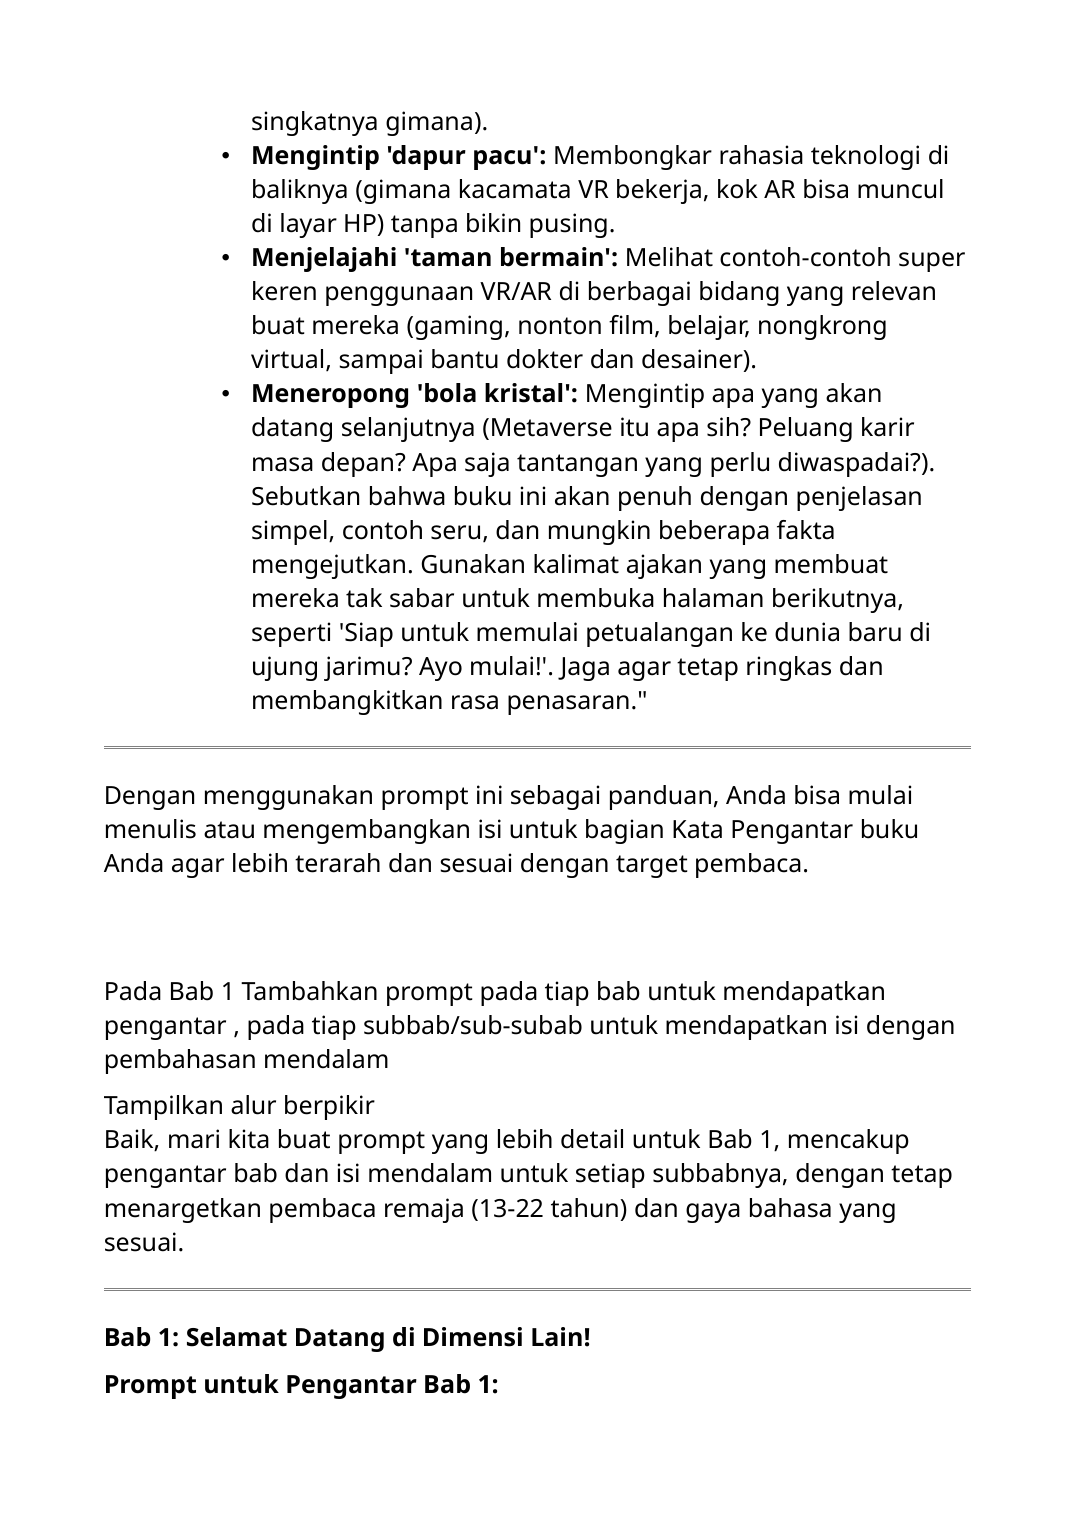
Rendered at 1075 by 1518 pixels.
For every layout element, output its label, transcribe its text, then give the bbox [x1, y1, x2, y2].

text Bab 1: Selamat Datang di Dimensi Lain! [103, 1320, 971, 1354]
text Prompt untuk Pengantar Bab 1: [103, 1366, 971, 1400]
list Menjelajahi 'taman bermain': Melihat contoh-contoh super keren penggunaan VR/AR di berbagai bidang yang relevan buat mereka (gaming, nonton film, belajar, nongkrong virtual, sampai bantu dokter dan desainer). [221, 240, 971, 376]
list Meneropong 'bola kristal': Mengintip apa yang akan datang selanjutnya (Metaverse itu apa sih? Peluang karir masa depan? Apa saja tantangan yang perlu diwaspadai?). Sebutkan bahwa buku ini akan penuh dengan penjelasan simpel, contoh seru, dan mungkin beberapa fakta mengejutkan. Gunakan kalimat ajakan yang membuat mereka tak sabar untuk membuka halaman berikutnya, seperti 'Siap untuk memulai petualangan ke dunia baru di ujung jarimu? Ayo mulai!'. Jaga agar tetap ringkas dan membangkitkan rasa penasaran." [221, 376, 971, 717]
text Dengan menggunakan prompt ini sebagai panduan, Anda bisa mulai menulis atau mengembangkan isi untuk bagian Kata Pengantar buku Anda agar lebih terarah dan sesuai dengan target pembaca. [103, 778, 971, 880]
text Baik, mari kita buat prompt yang lebih detail untuk Bab 1, mencakup pengantar bab dan isi mendalam untuk setiap subbabnya, dengan tetap menargetkan pembaca remaja (13-22 tahun) dan gaya bahasa yang sesuai. [103, 1122, 971, 1258]
text Tampilkan alur berpikir [103, 1088, 971, 1122]
text Pada Bab 1 Tambahkan prompt pada tiap bab untuk mendapatkan pengantar , pada tiap subbab/sub-subab untuk mendapatkan isi dengan pembahasan mendalam [103, 973, 971, 1076]
list singkatnya gimana). [221, 103, 971, 138]
list Mengintip 'dapur pacu': Membongkar rahasia teknologi di baliknya (gimana kacamata VR bekerja, kok AR bisa muncul di layar HP) tanpa bikin pusing. [221, 138, 971, 240]
